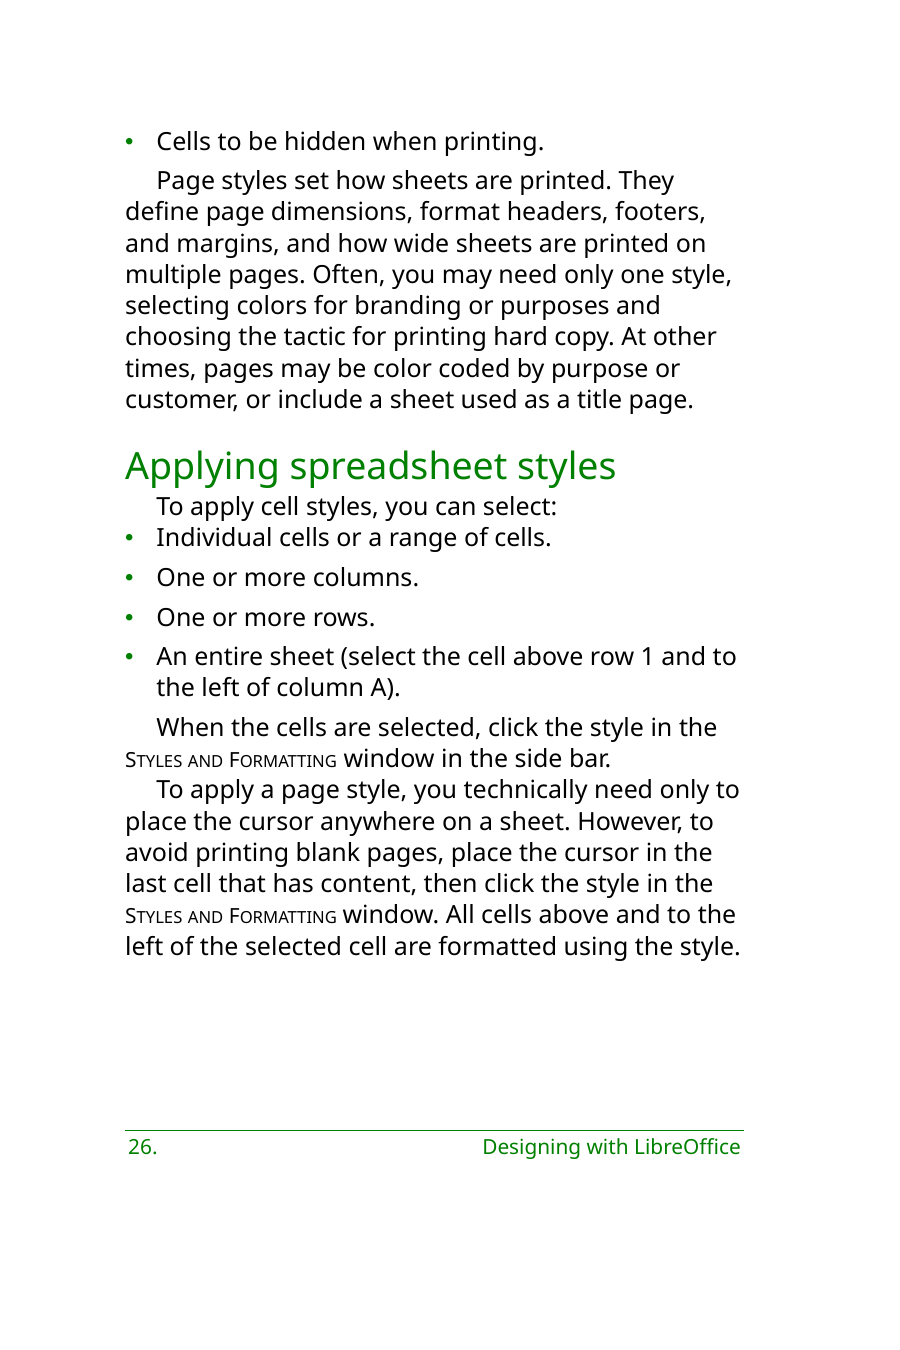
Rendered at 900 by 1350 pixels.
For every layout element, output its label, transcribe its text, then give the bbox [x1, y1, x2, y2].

list An entire sheet (select the cell above row 1 and to the left of column A). [125, 641, 744, 703]
subtitle Applying spreadsheet styles [125, 439, 744, 491]
text When the cells are selected, click the style in the Styles and Formatting window in the side bar. [125, 711, 744, 774]
list Individual cells or a range of cells. [125, 522, 744, 553]
list Cells to be hidden when printing. [125, 125, 744, 156]
list One or more rows. [125, 601, 744, 632]
list One or more columns. [125, 561, 744, 593]
text To apply a page style, you technically need only to place the cursor anywhere on a sheet. However, to avoid printing blank pages, place the cursor in the last cell that has content, then click the style in the Styles and Formatting window. All cells above and to the left of the selected cell are formatted using the style. [125, 774, 744, 961]
text To apply cell styles, you can select: [125, 491, 744, 522]
text Page styles set how sheets are printed. They define page dimensions, format headers, footers, and margins, and how wide sheets are printed on multiple pages. Often, you may need only one style, selecting colors for branding or purposes and choosing the tactic for printing hard copy. At other times, pages may be color coded by purpose or customer, or include a sheet used as a title page. [125, 164, 744, 414]
